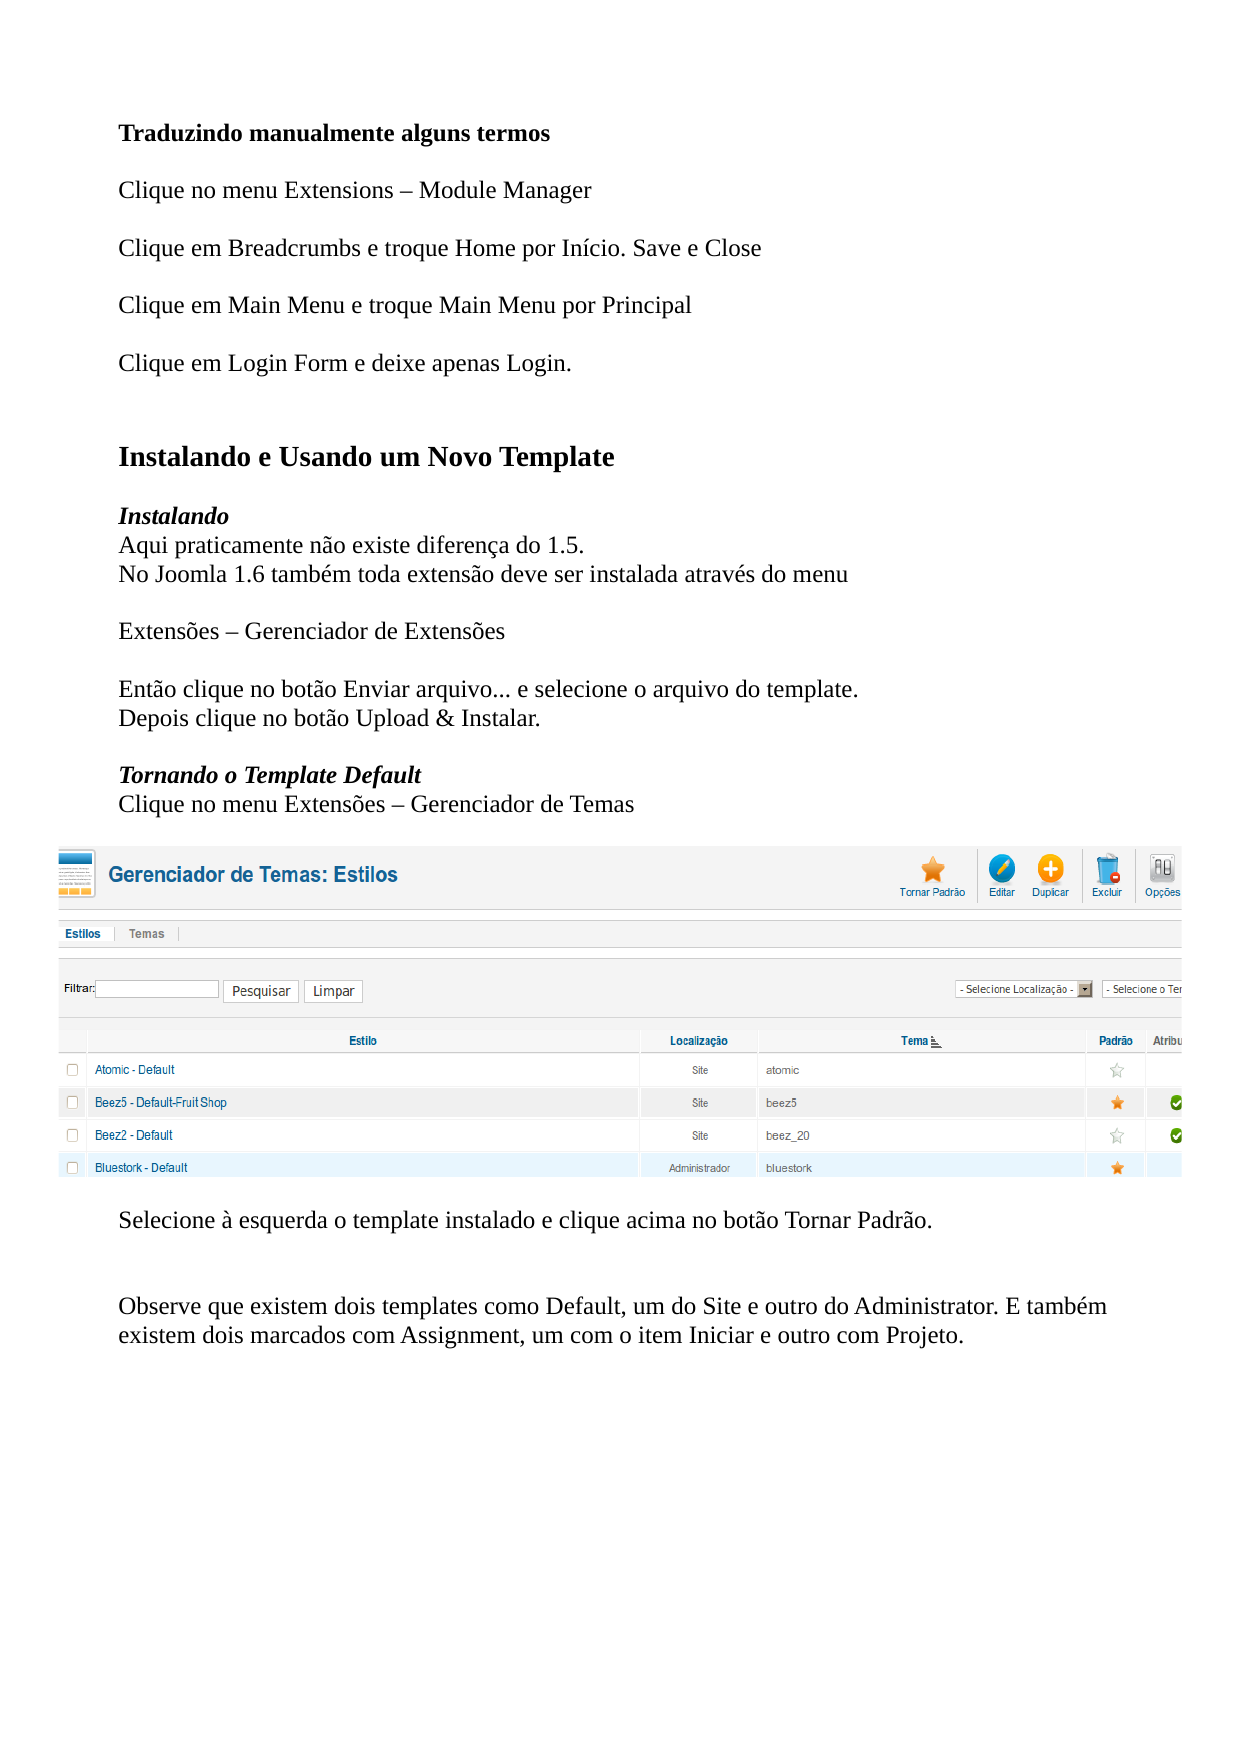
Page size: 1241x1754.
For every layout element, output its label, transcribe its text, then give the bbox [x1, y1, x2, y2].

text Aqui praticamente não existe diferença do 1.5. [118, 530, 1122, 559]
text Selecione à esquerda o template instalado e clique acima no botão Tornar Padrão. [118, 1205, 1122, 1234]
picture [58, 846, 1182, 1177]
text Instalando [118, 501, 1122, 530]
text Instalando e Usando um Novo Template [118, 439, 1122, 473]
text Traduzindo manualmente alguns termos [118, 118, 1122, 147]
text Observe que existem dois templates como Default, um do Site e outro do Administrator. E também existem dois marcados com Assignment, um com o item Iniciar e outro com Projeto. [118, 1291, 1122, 1349]
text No Joomla 1.6 também toda extensão deve ser instalada através do menu [118, 559, 1122, 588]
text Extensões – Gerenciador de Extensões [118, 616, 1122, 645]
text Então clique no botão Enviar arquivo... e selecione o arquivo do template. [118, 674, 1122, 703]
text Clique em Login Form e deixe apenas Login. [118, 348, 1122, 377]
text Depois clique no botão Upload & Instalar. [118, 703, 1122, 731]
text Tornando o Template Default [118, 760, 1122, 789]
text Clique em Breadcrumbs e troque Home por Início. Save e Close [118, 233, 1122, 262]
text Clique em Main Menu e troque Main Menu por Principal [118, 291, 1122, 319]
text Clique no menu Extensions – Module Manager [118, 176, 1122, 204]
text Clique no menu Extensões – Gerenciador de Temas [118, 789, 1122, 818]
